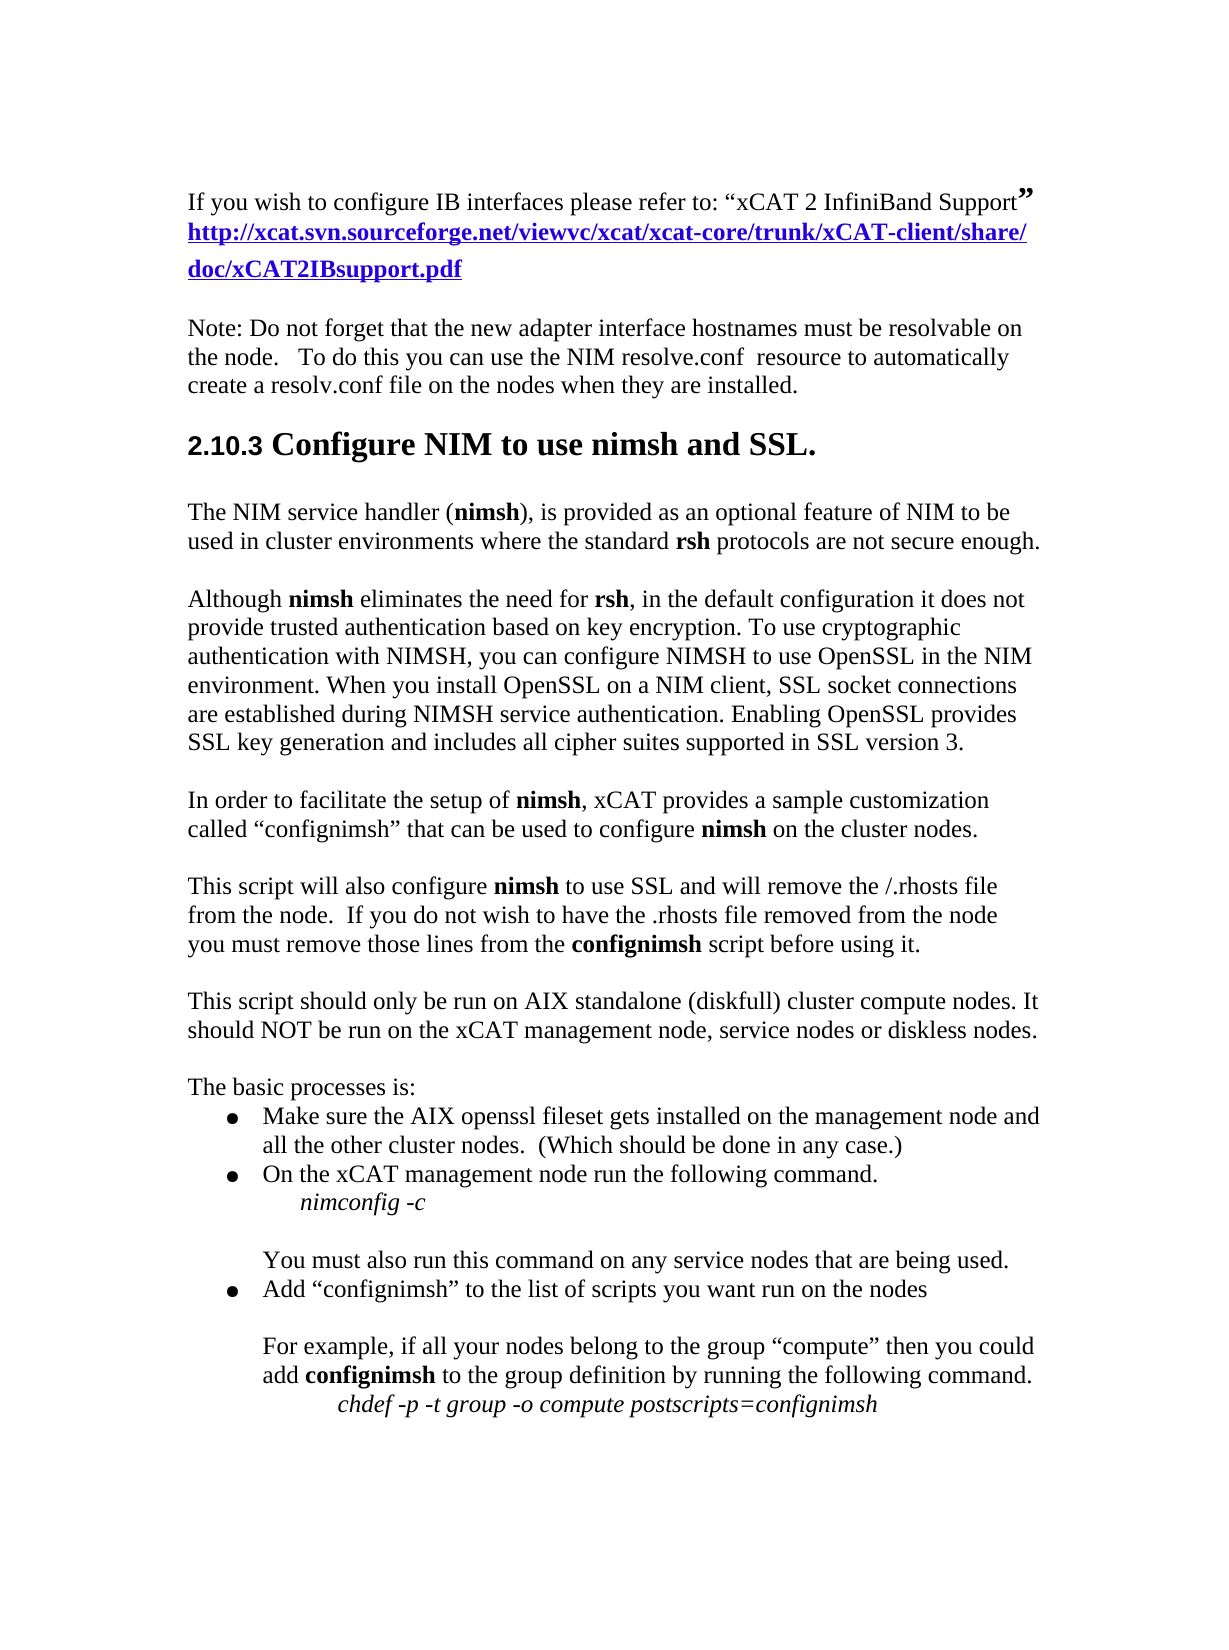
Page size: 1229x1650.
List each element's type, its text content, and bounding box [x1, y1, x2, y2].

text The NIM service handler (nimsh), is provided as an optional feature of NIM to be used in cluster environments where the standard rsh protocols are not secure enough. [187, 497, 1041, 555]
list Make sure the AIX openssl fileset gets installed on the management node and all the other cluster nodes. (Which should be done in any case.) [225, 1101, 1041, 1159]
text In order to facilitate the setup of nimsh, xCAT provides a sample customization called “confignimsh” that can be used to configure nimsh on the cluster nodes. [187, 785, 1041, 842]
list Add “confignimsh” to the list of scripts you want run on the nodes [225, 1274, 1041, 1302]
text You must also run this command on any service nodes that are being used. [187, 1245, 1041, 1274]
subtitle Configure NIM to use nimsh and SSL. [187, 424, 1041, 462]
text The basic processes is: [187, 1072, 1041, 1101]
text If you wish to configure IB interfaces please refer to: “xCAT 2 InfiniBand Support” http://xcat.svn.sourceforge.net/viewvc/xcat/xcat-core/trunk/xCAT-client/share/doc/xCAT2IBsupport.pdf [187, 179, 1041, 284]
text This script should only be run on AIX standalone (diskfull) cluster compute nodes. It should NOT be run on the xCAT management node, service nodes or diskless nodes. [187, 986, 1041, 1044]
text chdef -p -t group -o compute postscripts=confignimsh [187, 1389, 1041, 1417]
text Although nimsh eliminates the need for rsh, in the default configuration it does not provide trusted authentication based on key encryption. To use cryptographic authentication with NIMSH, you can configure NIMSH to use OpenSSL in the NIM environment. When you install OpenSSL on a NIM client, SSL socket connections are established during NIMSH service authentication. Enabling OpenSSL provides SSL key generation and includes all cipher suites supported in SSL version 3. [187, 584, 1041, 756]
text For example, if all your nodes belong to the group “compute” then you could add confignimsh to the group definition by running the following command. [187, 1331, 1041, 1389]
list On the xCAT management node run the following command. [225, 1159, 1041, 1187]
text This script will also configure nimsh to use SSL and will remove the /.rhosts file from the node. If you do not wish to have the .rhosts file removed from the node you must remove those lines from the confignimsh script before using it. [187, 871, 1041, 957]
list nimconfig -c [262, 1187, 1041, 1216]
text Note: Do not forget that the new adapter interface hostnames must be resolvable on the node. To do this you can use the NIM resolve.conf resource to automatically create a resolv.conf file on the nodes when they are installed. [187, 313, 1041, 399]
